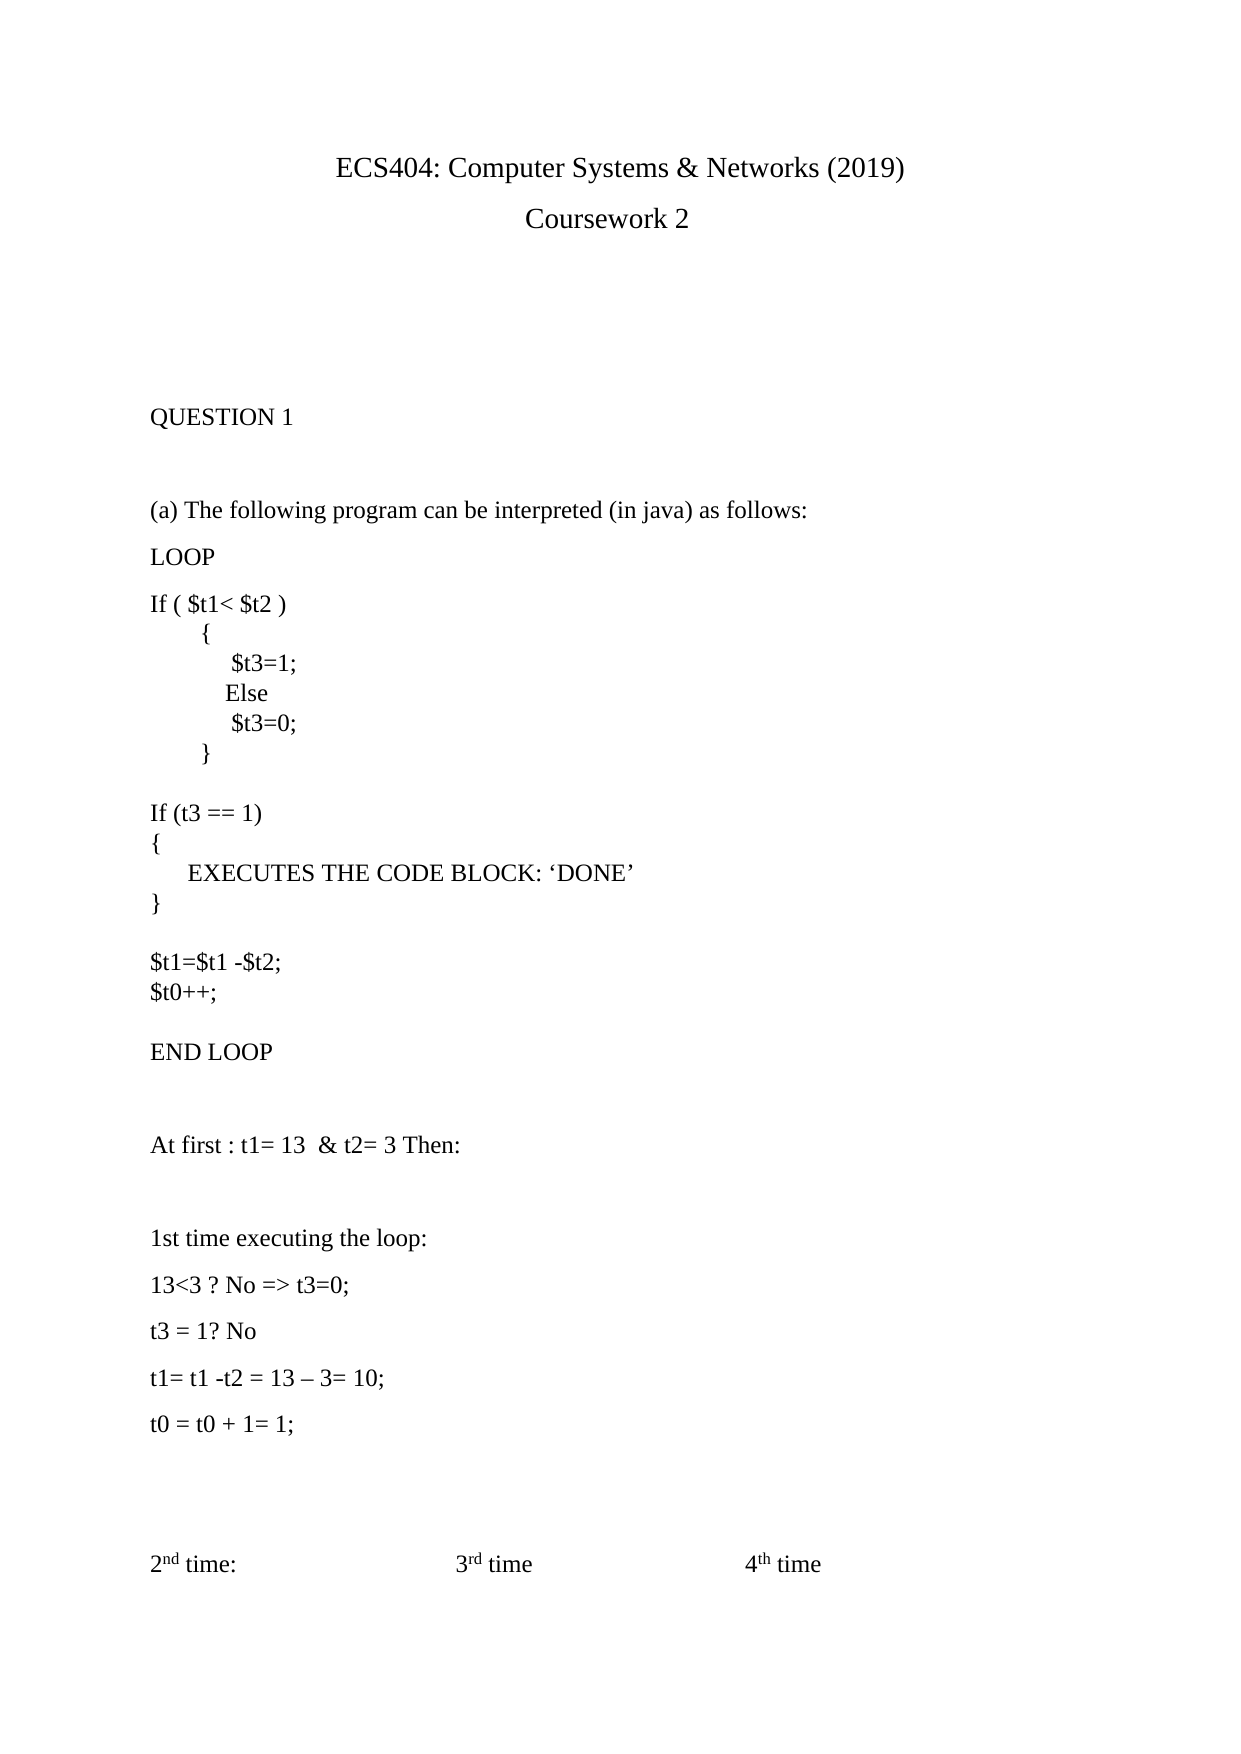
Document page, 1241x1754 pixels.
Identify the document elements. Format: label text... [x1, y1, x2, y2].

text Else [150, 678, 1090, 707]
text 2nd time: 3rd time 4th time [150, 1549, 1090, 1578]
text END LOOP [150, 1037, 1090, 1066]
text If ( $t1< $t2 ) [150, 589, 1090, 617]
text If (t3 == 1) [150, 798, 1090, 827]
text $t1=$t1 -$t2; [150, 947, 1090, 976]
text (a) The following program can be interpreted (in java) as follows: [150, 496, 1090, 524]
text $t3=1; [150, 648, 1090, 677]
text At first : t1= 13 & t2= 3 Then: [150, 1130, 1090, 1159]
text { [150, 828, 1090, 857]
text t0 = t0 + 1= 1; [150, 1409, 1090, 1438]
text ECS404: Computer Systems & Networks (2019) [150, 150, 1090, 183]
text 1st time executing the loop: [150, 1223, 1090, 1252]
text $t0++; [150, 977, 1090, 1006]
text t3 = 1? No [150, 1316, 1090, 1345]
text } [150, 738, 1090, 767]
text t1= t1 -t2 = 13 – 3= 10; [150, 1363, 1090, 1392]
text } [150, 888, 1090, 916]
text { [150, 618, 1090, 647]
text QUESTION 1 [150, 402, 1090, 431]
text LOOP [150, 542, 1090, 571]
text EXECUTES THE CODE BLOCK: ‘DONE’ [150, 858, 1090, 886]
text 13<3 ? No => t3=0; [150, 1270, 1090, 1299]
text Coursework 2 [450, 201, 1090, 235]
text $t3=0; [150, 708, 1090, 737]
